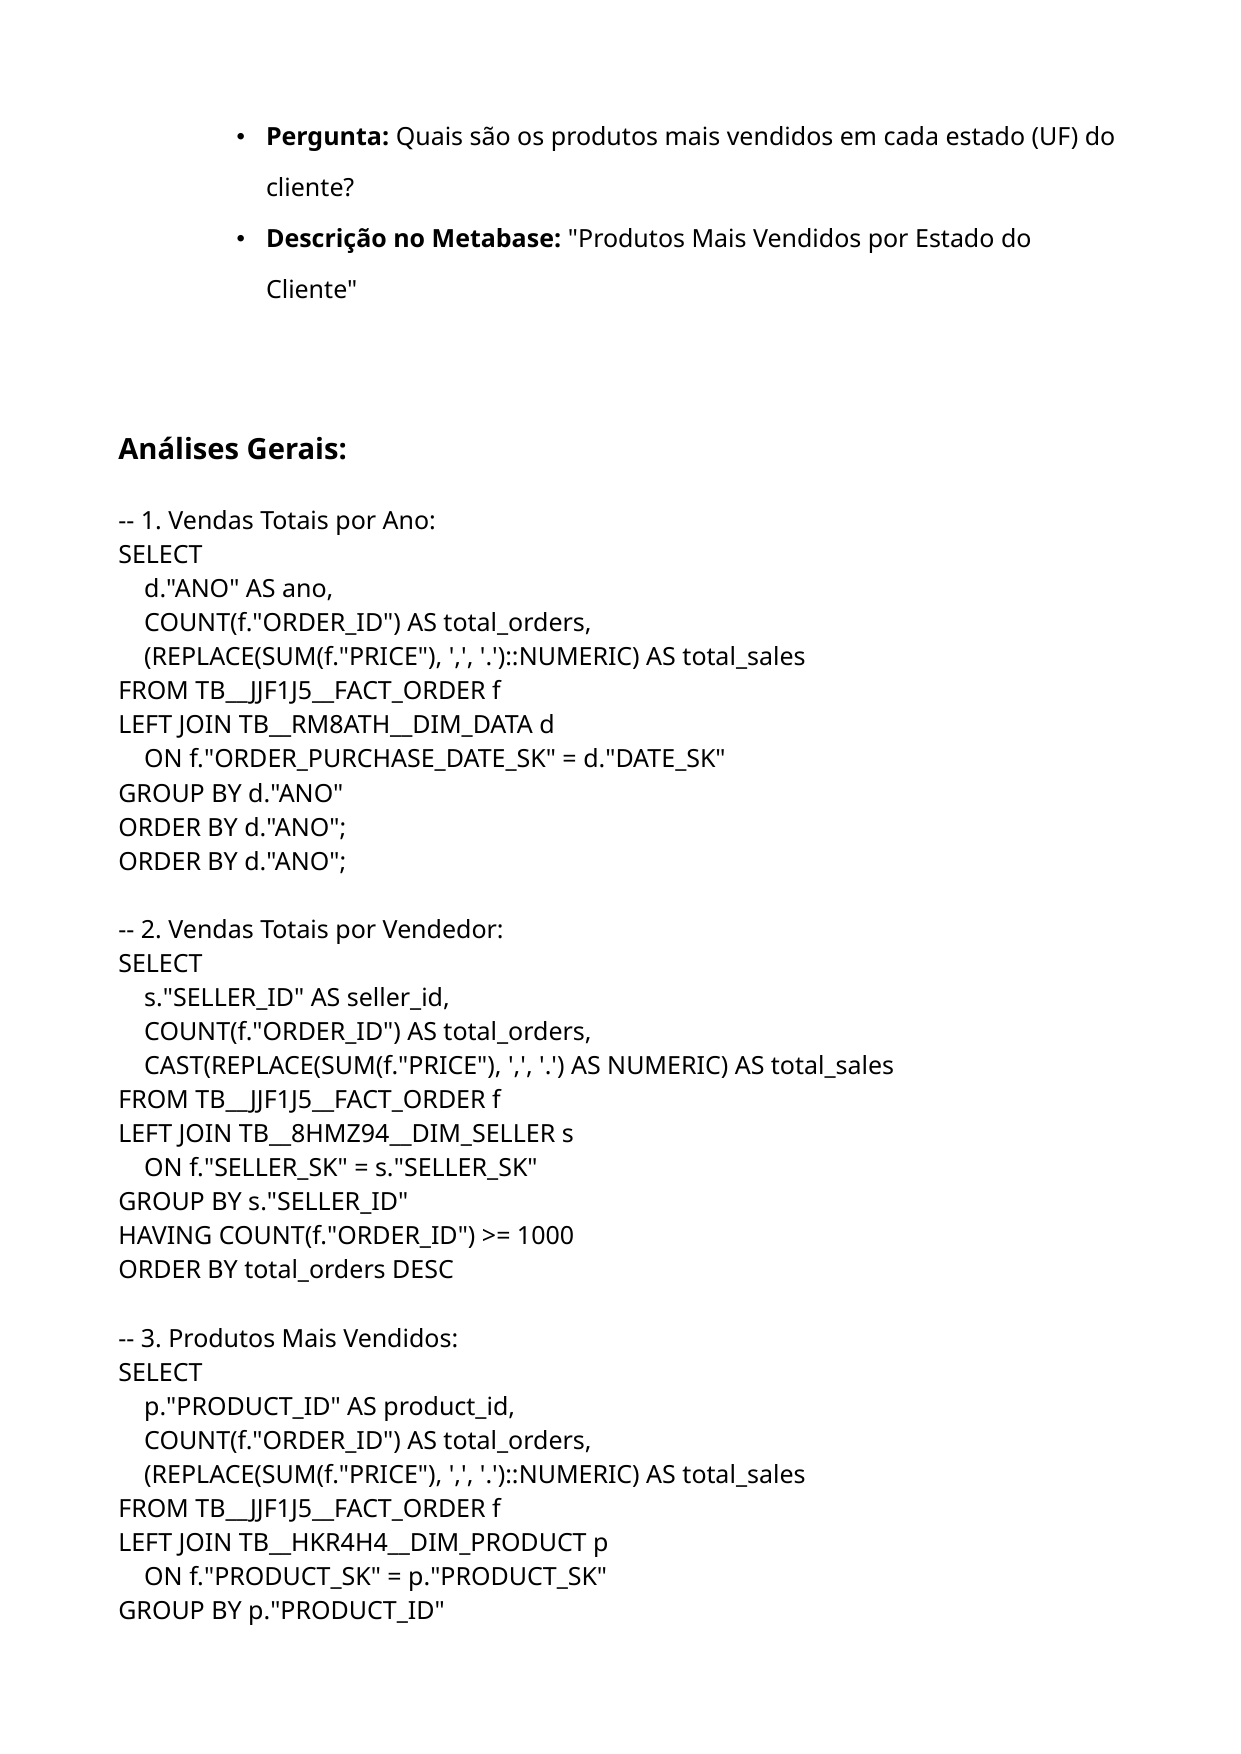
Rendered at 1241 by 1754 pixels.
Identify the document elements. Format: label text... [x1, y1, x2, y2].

text -- 1. Vendas Totais por Ano: [118, 503, 1122, 537]
text GROUP BY d."ANO" [118, 775, 1122, 809]
text (REPLACE(SUM(f."PRICE"), ',', '.')::NUMERIC) AS total_sales [118, 639, 1122, 673]
text FROM TB__JJF1J5__FACT_ORDER f [118, 673, 1122, 707]
text s."SELLER_ID" AS seller_id, [118, 979, 1122, 1014]
text -- 3. Produtos Mais Vendidos: [118, 1320, 1122, 1354]
text SELECT [118, 946, 1122, 979]
text LEFT JOIN TB__RM8ATH__DIM_DATA d [118, 707, 1122, 741]
text SELECT [118, 1354, 1122, 1388]
text Análises Gerais: [118, 429, 1122, 468]
text d."ANO" AS ano, [118, 571, 1122, 605]
text (REPLACE(SUM(f."PRICE"), ',', '.')::NUMERIC) AS total_sales [118, 1456, 1122, 1491]
list Descrição no Metabase: "Produtos Mais Vendidos por Estado do Cliente" [236, 220, 1122, 305]
text GROUP BY p."PRODUCT_ID" [118, 1593, 1122, 1627]
text GROUP BY s."SELLER_ID" [118, 1184, 1122, 1218]
text LEFT JOIN TB__8HMZ94__DIM_SELLER s [118, 1116, 1122, 1150]
text LEFT JOIN TB__HKR4H4__DIM_PRODUCT p [118, 1524, 1122, 1559]
text ORDER BY d."ANO"; [118, 843, 1122, 877]
text ORDER BY total_orders DESC [118, 1252, 1122, 1286]
text p."PRODUCT_ID" AS product_id, [118, 1388, 1122, 1422]
text CAST(REPLACE(SUM(f."PRICE"), ',', '.') AS NUMERIC) AS total_sales [118, 1048, 1122, 1082]
text FROM TB__JJF1J5__FACT_ORDER f [118, 1491, 1122, 1524]
text COUNT(f."ORDER_ID") AS total_orders, [118, 605, 1122, 639]
list Pergunta: Quais são os produtos mais vendidos em cada estado (UF) do cliente? [236, 118, 1122, 203]
text COUNT(f."ORDER_ID") AS total_orders, [118, 1422, 1122, 1456]
text FROM TB__JJF1J5__FACT_ORDER f [118, 1082, 1122, 1116]
text ON f."PRODUCT_SK" = p."PRODUCT_SK" [118, 1559, 1122, 1593]
text ON f."ORDER_PURCHASE_DATE_SK" = d."DATE_SK" [118, 741, 1122, 775]
text HAVING COUNT(f."ORDER_ID") >= 1000 [118, 1218, 1122, 1252]
text ORDER BY d."ANO"; [118, 809, 1122, 843]
text SELECT [118, 537, 1122, 571]
text ON f."SELLER_SK" = s."SELLER_SK" [118, 1150, 1122, 1184]
text -- 2. Vendas Totais por Vendedor: [118, 911, 1122, 946]
text COUNT(f."ORDER_ID") AS total_orders, [118, 1014, 1122, 1048]
